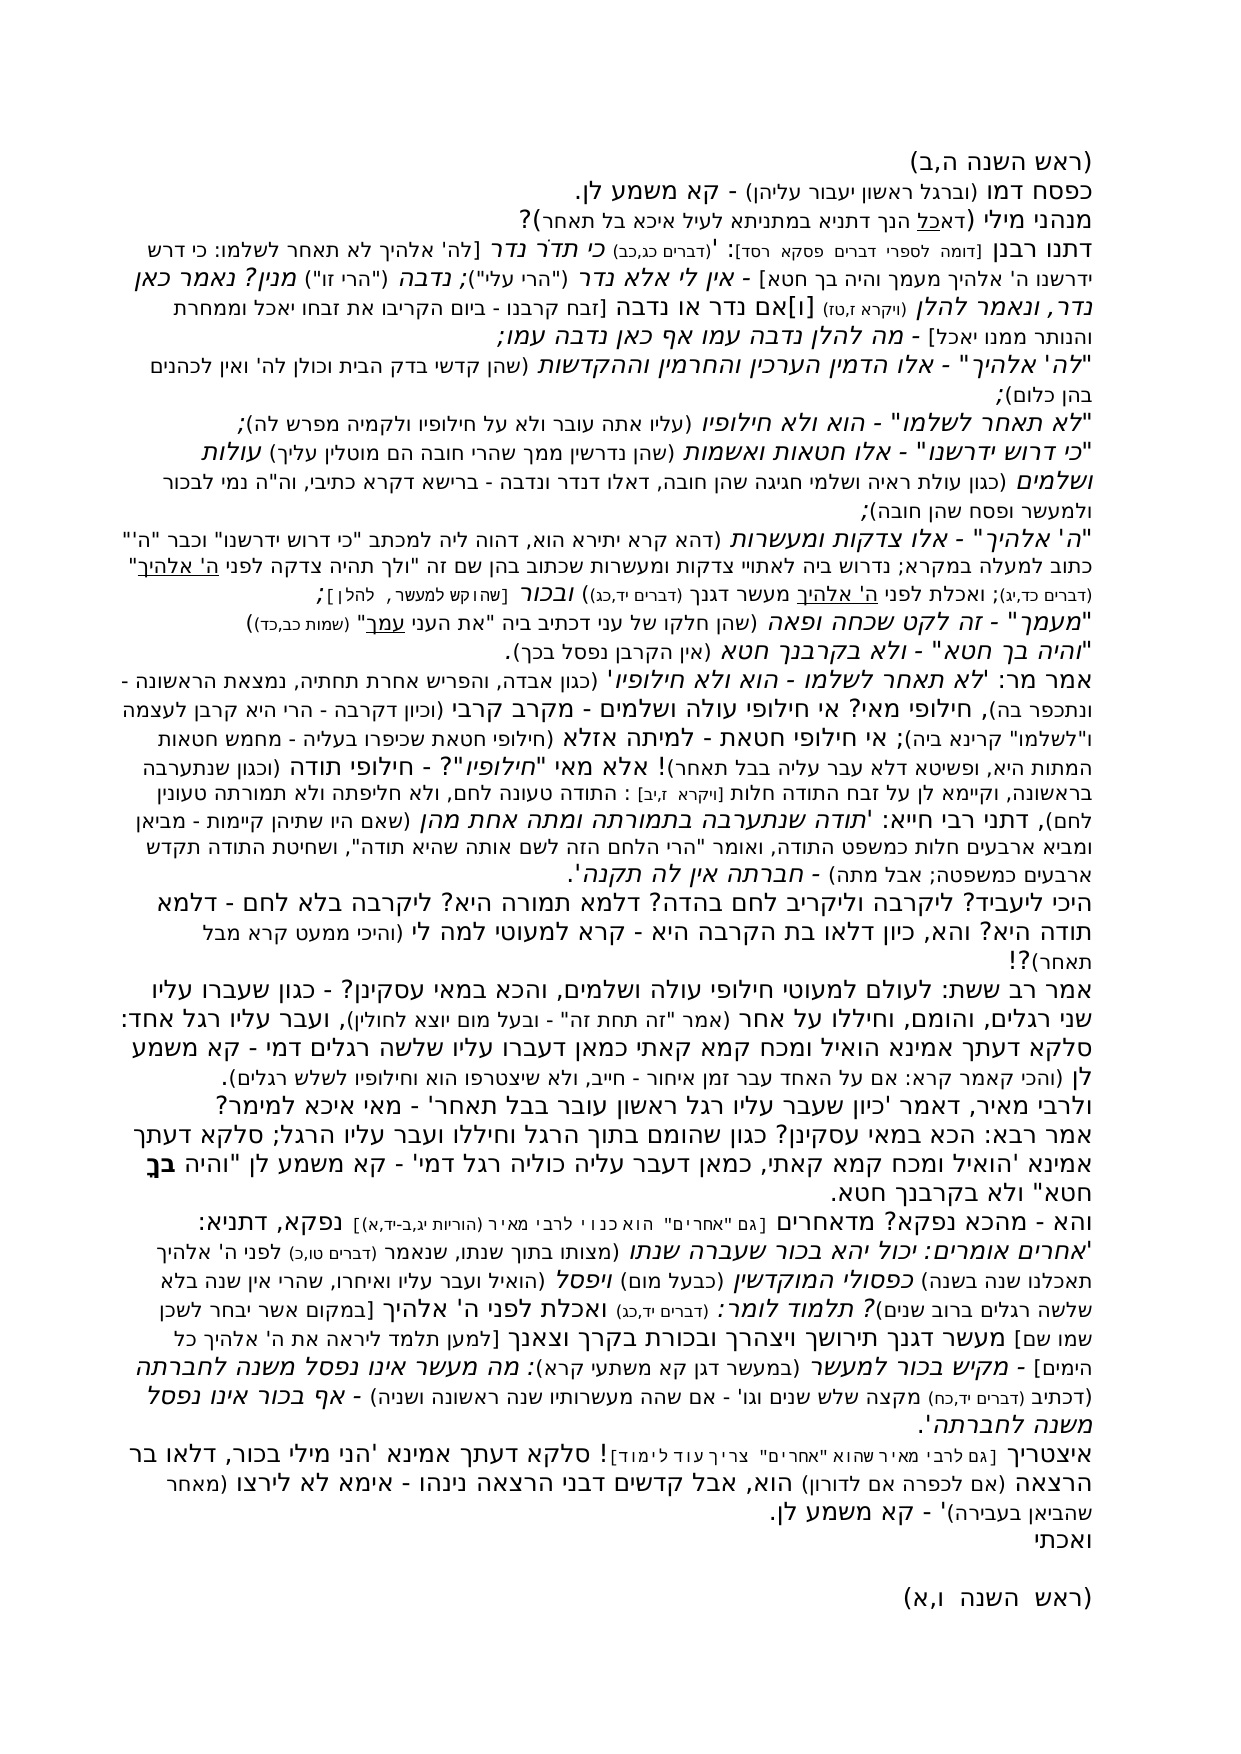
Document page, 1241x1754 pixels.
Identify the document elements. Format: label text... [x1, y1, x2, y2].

text "והיה בך חטא" - ולא בקרבנך חטא (אין הקרבן נפסל בכך). [118, 636, 1092, 665]
text ואכתי [118, 1526, 1092, 1555]
text "לה' אלהיך" - אלו הדמין הערכין והחרמין וההקדשות (שהן קדשי בדק הבית וכולן לה' ואין לכהנים בהן כלום); [118, 350, 1092, 408]
text "לא תאחר לשלמו" - הוא ולא חילופיו (עליו אתה עובר ולא על חילופיו ולקמיה מפרש לה); [118, 408, 1092, 437]
text היכי ליעביד? ליקרבה וליקריב לחם בהדה? דלמא תמורה היא? ליקרבה בלא לחם - דלמא תודה היא? והא, כיון דלאו בת הקרבה היא - קרא למעוטי למה לי (והיכי ממעט קרא מבל תאחר)?! [118, 889, 1092, 976]
text והא - מהכא נפקא? מדאחרים [גם "אחרים" הוא כנוי לרבי מאיר (הוריות יג,ב-יד,א)] נפקא, דתניא: 'אחרים אומרים: יכול יהא בכור שעברה שנתו (מצותו בתוך שנתו, שנאמר (דברים טו,כ) לפני ה' אלהיך תאכלנו שנה בשנה) כפסולי המוקדשין (כבעל מום) ויפסל (הואיל ועבר עליו ואיחרו, שהרי אין שנה בלא שלשה רגלים ברוב שנים)? תלמוד לומר: (דברים יד,כג) ואכלת לפני ה' אלהיך [במקום אשר יבחר לשכן שמו שם] מעשר דגנך תירושך ויצהרך ובכורת בקרך וצאנך [למען תלמד ליראה את ה' אלהיך כל הימים] - מקיש בכור למעשר (במעשר דגן קא משתעי קרא): מה מעשר אינו נפסל משנה לחברתה (דכתיב (דברים יד,כח) מקצה שלש שנים וגו' - אם שהה מעשרותיו שנה ראשונה ושניה) - אף בכור אינו נפסל משנה לחברתה'. [118, 1207, 1092, 1439]
text ולרבי מאיר, דאמר 'כיון שעבר עליו רגל ראשון עובר בבל תאחר' - מאי איכא למימר? [118, 1091, 1092, 1120]
text "כי דרוש ידרשנו" - אלו חטאות ואשמות (שהן נדרשין ממך שהרי חובה הם מוטלין עליך) עולות ושלמים (כגון עולת ראיה ושלמי חגיגה שהן חובה, דאלו דנדר ונדבה - ברישא דקרא כתיבי, וה"ה נמי לבכור ולמעשר ופסח שהן חובה); [118, 437, 1092, 524]
text (ראש השנה ו,א) [118, 1583, 1092, 1612]
text מנהני מילי (דאכל הנך דתניא במתניתא לעיל איכא בל תאחר)? [118, 206, 1092, 234]
text "ה' אלהיך" - אלו צדקות ומעשרות (דהא קרא יתירא הוא, דהוה ליה למכתב "כי דרוש ידרשנו" וכבר "ה'" כתוב למעלה במקרא; נדרוש ביה לאתויי צדקות ומעשרות שכתוב בהן שם זה "ולך תהיה צדקה לפני ה' אלהיך" (דברים כד,יג); ואכלת לפני ה' אלהיך מעשר דגנך (דברים יד,כג)) ובכור [שהוקש למעשר, להלן]; [118, 524, 1092, 607]
text אמר מר: 'לא תאחר לשלמו - הוא ולא חילופיו' (כגון אבדה, והפריש אחרת תחתיה, נמצאת הראשונה - ונתכפר בה), חילופי מאי? אי חילופי עולה ושלמים - מקרב קרבי (וכיון דקרבה - הרי היא קרבן לעצמה ו"לשלמו" קרינא ביה); אי חילופי חטאת - למיתה אזלא (חילופי חטאת שכיפרו בעליה - מחמש חטאות המתות היא, ופשיטא דלא עבר עליה בבל תאחר)! אלא מאי "חילופיו"? - חילופי תודה (וכגון שנתערבה בראשונה, וקיימא לן על זבח התודה חלות [ויקרא ז,יב] : התודה טעונה לחם, ולא חליפתה ולא תמורתה טעונין לחם), דתני רבי חייא: 'תודה שנתערבה בתמורתה ומתה אחת מהן (שאם היו שתיהן קיימות - מביאן ומביא ארבעים חלות כמשפט התודה, ואומר "הרי הלחם הזה לשם אותה שהיא תודה", ושחיטת התודה תקדש ארבעים כמשפטה; אבל מתה) - חברתה אין לה תקנה'. [118, 665, 1092, 889]
text "מעמך" - זה לקט שכחה ופאה (שהן חלקו של עני דכתיב ביה "את העני עמך" (שמות כב,כד)) [118, 607, 1092, 636]
text אמר רבא: הכא במאי עסקינן? כגון שהומם בתוך הרגל וחיללו ועבר עליו הרגל; סלקא דעתך אמינא 'הואיל ומכח קמא קאתי, כמאן דעבר עליה כוליה רגל דמי' - קא משמע לן "והיה בךָ חטא" ולא בקרבנך חטא. [118, 1120, 1092, 1207]
text איצטריך [גם לרבי מאיר שהוא "אחרים" צריך עוד לימוד]! סלקא דעתך אמינא 'הני מילי בכור, דלאו בר הרצאה (אם לכפרה אם לדורון) הוא, אבל קדשים דבני הרצאה נינהו - אימא לא לירצו (מאחר שהביאן בעבירה)' - קא משמע לן. [118, 1439, 1092, 1526]
text (ראש השנה ה,ב) [118, 148, 1092, 177]
text דתנו רבנן [דומה לספרי דברים פסקא רסד]: '(דברים כג,כב) כי תדֹר נדר [לה' אלהיך לא תאחר לשלמו: כי דרש ידרשנו ה' אלהיך מעמך והיה בך חטא] - אין לי אלא נדר ("הרי עלי"); נדבה ("הרי זו") מנין? נאמר כאן נדר, ונאמר להלן (ויקרא ז,טז) [ו]אם נדר או נדבה [זבח קרבנו - ביום הקריבו את זבחו יאכל וממחרת והנותר ממנו יאכל] - מה להלן נדבה עמו אף כאן נדבה עמו; [118, 234, 1092, 350]
text כפסח דמו (וברגל ראשון יעבור עליהן) - קא משמע לן. [118, 177, 1092, 206]
text אמר רב ששת: לעולם למעוטי חילופי עולה ושלמים, והכא במאי עסקינן? - כגון שעברו עליו שני רגלים, והומם, וחיללו על אחר (אמר "זה תחת זה" - ובעל מום יוצא לחולין), ועבר עליו רגל אחד: סלקא דעתך אמינא הואיל ומכח קמא קאתי כמאן דעברו עליו שלשה רגלים דמי - קא משמע לן (והכי קאמר קרא: אם על האחד עבר זמן איחור - חייב, ולא שיצטרפו הוא וחילופיו לשלש רגלים). [118, 976, 1092, 1091]
